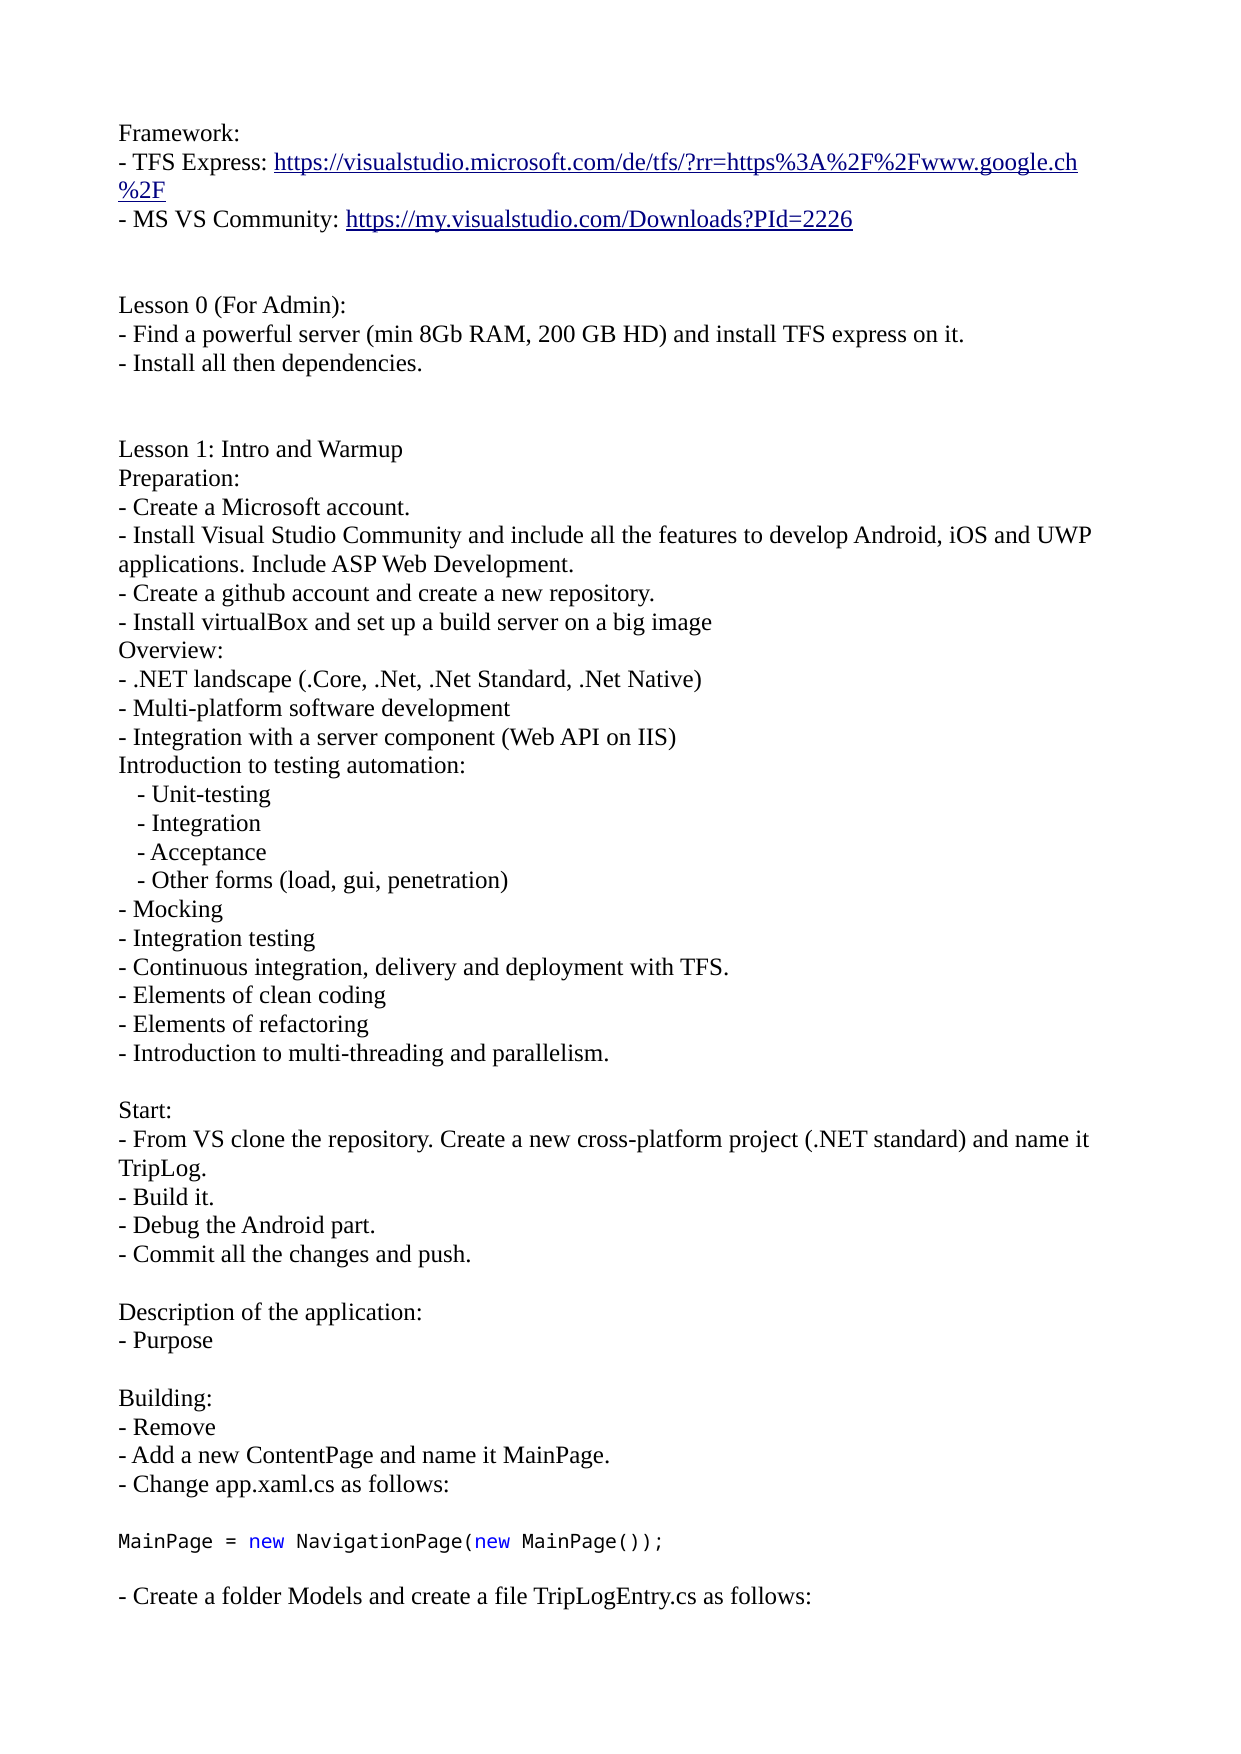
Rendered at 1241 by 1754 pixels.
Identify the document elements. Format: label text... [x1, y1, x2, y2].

text Lesson 1: Intro and Warmup [118, 434, 1122, 463]
text - Continuous integration, delivery and deployment with TFS. [118, 952, 1122, 981]
text Building: [118, 1383, 1122, 1412]
text MainPage = new NavigationPage(new MainPage()); [118, 1527, 1122, 1554]
text Framework: [118, 118, 1122, 147]
text - Change app.xaml.cs as follows: [118, 1469, 1122, 1498]
text - Install Visual Studio Community and include all the features to develop Android, iOS and UWP applications. Include ASP Web Development. [118, 521, 1122, 578]
text - Acceptance [118, 837, 1122, 866]
text - Find a powerful server (min 8Gb RAM, 200 GB HD) and install TFS express on it. [118, 319, 1122, 348]
text Description of the application: [118, 1297, 1122, 1326]
text - Debug the Android part. [118, 1211, 1122, 1239]
text - Other forms (load, gui, penetration) [118, 866, 1122, 894]
text Start: [118, 1096, 1122, 1124]
text - Install virtualBox and set up a build server on a big image [118, 607, 1122, 636]
text Overview: [118, 636, 1122, 664]
text - Introduction to multi-threading and parallelism. [118, 1038, 1122, 1067]
text - Integration [118, 808, 1122, 837]
text - Add a new ContentPage and name it MainPage. [118, 1441, 1122, 1469]
text - Multi-platform software development [118, 693, 1122, 722]
text - Integration with a server component (Web API on IIS) [118, 722, 1122, 751]
text - Elements of refactoring [118, 1009, 1122, 1038]
text - Elements of clean coding [118, 981, 1122, 1009]
text - Create a Microsoft account. [118, 492, 1122, 521]
text - .NET landscape (.Core, .Net, .Net Standard, .Net Native) [118, 664, 1122, 693]
text - Purpose [118, 1326, 1122, 1354]
text - Install all then dependencies. [118, 348, 1122, 377]
text Preparation: [118, 463, 1122, 492]
text - Integration testing [118, 923, 1122, 952]
text - Remove [118, 1412, 1122, 1441]
text - From VS clone the repository. Create a new cross-platform project (.NET standard) and name it TripLog. [118, 1124, 1122, 1182]
text - TFS Express: https://visualstudio.microsoft.com/de/tfs/?rr=https%3A%2F%2Fwww.google.ch%2F [118, 147, 1122, 204]
text - Create a folder Models and create a file TripLogEntry.cs as follows: [118, 1581, 1122, 1609]
text Introduction to testing automation: [118, 751, 1122, 779]
text - MS VS Community: https://my.visualstudio.com/Downloads?PId=2226 [118, 204, 1122, 233]
text - Create a github account and create a new repository. [118, 578, 1122, 607]
text - Mocking [118, 894, 1122, 923]
text - Commit all the changes and push. [118, 1239, 1122, 1268]
text Lesson 0 (For Admin): [118, 291, 1122, 319]
text - Unit-testing [118, 779, 1122, 808]
text - Build it. [118, 1182, 1122, 1211]
